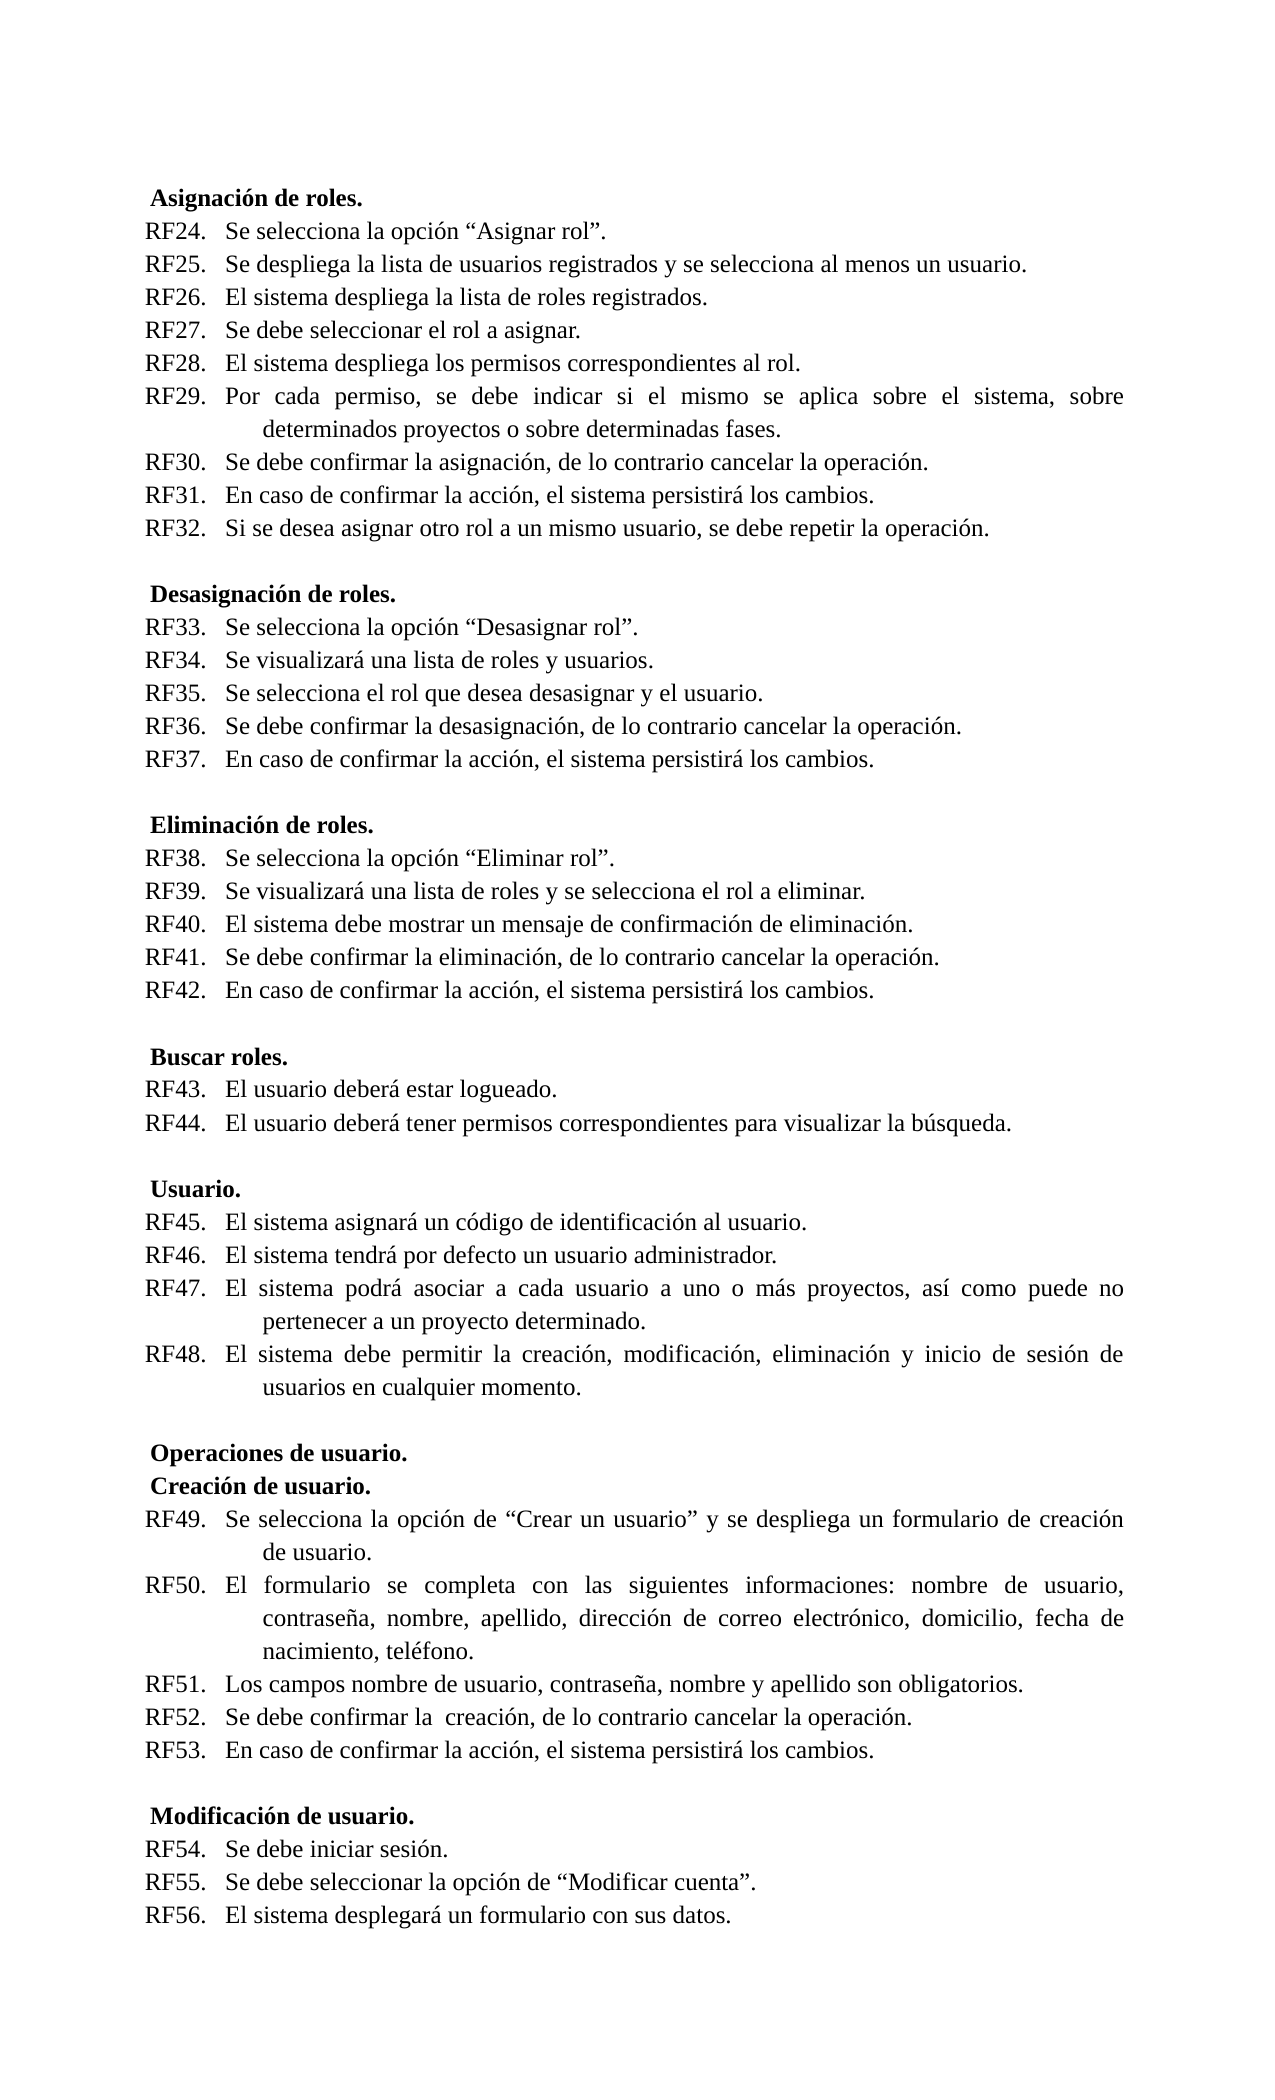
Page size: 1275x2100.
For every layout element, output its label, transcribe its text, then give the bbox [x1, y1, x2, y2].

text Usuario. [150, 1174, 1125, 1202]
list El sistema desplegará un formulario con sus datos. [206, 1900, 1125, 1929]
text Eliminación de roles. [150, 810, 1125, 839]
list Se selecciona la opción “Desasignar rol”. [206, 612, 1125, 641]
text Asignación de roles. [150, 183, 1125, 212]
text Desasignación de roles. [150, 579, 1125, 608]
list El sistema despliega la lista de roles registrados. [206, 282, 1125, 311]
list El sistema tendrá por defecto un usuario administrador. [206, 1240, 1125, 1268]
list En caso de confirmar la acción, el sistema persistirá los cambios. [206, 744, 1125, 773]
list En caso de confirmar la acción, el sistema persistirá los cambios. [206, 976, 1125, 1004]
list Se debe confirmar la creación, de lo contrario cancelar la operación. [206, 1702, 1125, 1731]
list Se selecciona la opción “Eliminar rol”. [206, 843, 1125, 872]
list El formulario se completa con las siguientes informaciones: nombre de usuario, contraseña, nombre, apellido, dirección de correo electrónico, domicilio, fecha de nacimiento, teléfono. [206, 1570, 1125, 1665]
list En caso de confirmar la acción, el sistema persistirá los cambios. [206, 1735, 1125, 1764]
list El sistema asignará un código de identificación al usuario. [206, 1207, 1125, 1235]
list El sistema podrá asociar a cada usuario a uno o más proyectos, así como puede no pertenecer a un proyecto determinado. [206, 1273, 1125, 1334]
list Se debe iniciar sesión. [206, 1834, 1125, 1863]
list El sistema debe permitir la creación, modificación, eliminación y inicio de sesión de usuarios en cualquier momento. [206, 1339, 1125, 1401]
list Se debe confirmar la asignación, de lo contrario cancelar la operación. [206, 447, 1125, 476]
list Se debe seleccionar la opción de “Modificar cuenta”. [206, 1867, 1125, 1896]
list Se selecciona la opción “Asignar rol”. [206, 216, 1125, 245]
list Se debe confirmar la eliminación, de lo contrario cancelar la operación. [206, 942, 1125, 971]
list Se selecciona la opción de “Crear un usuario” y se despliega un formulario de creación de usuario. [206, 1504, 1125, 1566]
text Operaciones de usuario. [150, 1438, 1125, 1467]
list En caso de confirmar la acción, el sistema persistirá los cambios. [206, 480, 1125, 509]
list El usuario deberá tener permisos correspondientes para visualizar la búsqueda. [206, 1108, 1125, 1136]
list Se debe confirmar la desasignación, de lo contrario cancelar la operación. [206, 711, 1125, 740]
list Se visualizará una lista de roles y se selecciona el rol a eliminar. [206, 876, 1125, 905]
text Creación de usuario. [150, 1471, 1125, 1499]
list Se visualizará una lista de roles y usuarios. [206, 645, 1125, 674]
list Se despliega la lista de usuarios registrados y se selecciona al menos un usuario. [206, 249, 1125, 278]
list Los campos nombre de usuario, contraseña, nombre y apellido son obligatorios. [206, 1669, 1125, 1698]
list Por cada permiso, se debe indicar si el mismo se aplica sobre el sistema, sobre determinados proyectos o sobre determinadas fases. [206, 381, 1125, 443]
list El sistema debe mostrar un mensaje de confirmación de eliminación. [206, 909, 1125, 938]
list El usuario deberá estar logueado. [206, 1074, 1125, 1103]
list Se debe seleccionar el rol a asignar. [206, 315, 1125, 344]
list Se selecciona el rol que desea desasignar y el usuario. [206, 678, 1125, 707]
list Si se desea asignar otro rol a un mismo usuario, se debe repetir la operación. [206, 513, 1125, 542]
list El sistema despliega los permisos correspondientes al rol. [206, 348, 1125, 377]
text Buscar roles. [150, 1042, 1125, 1070]
text Modificación de usuario. [150, 1801, 1125, 1830]
